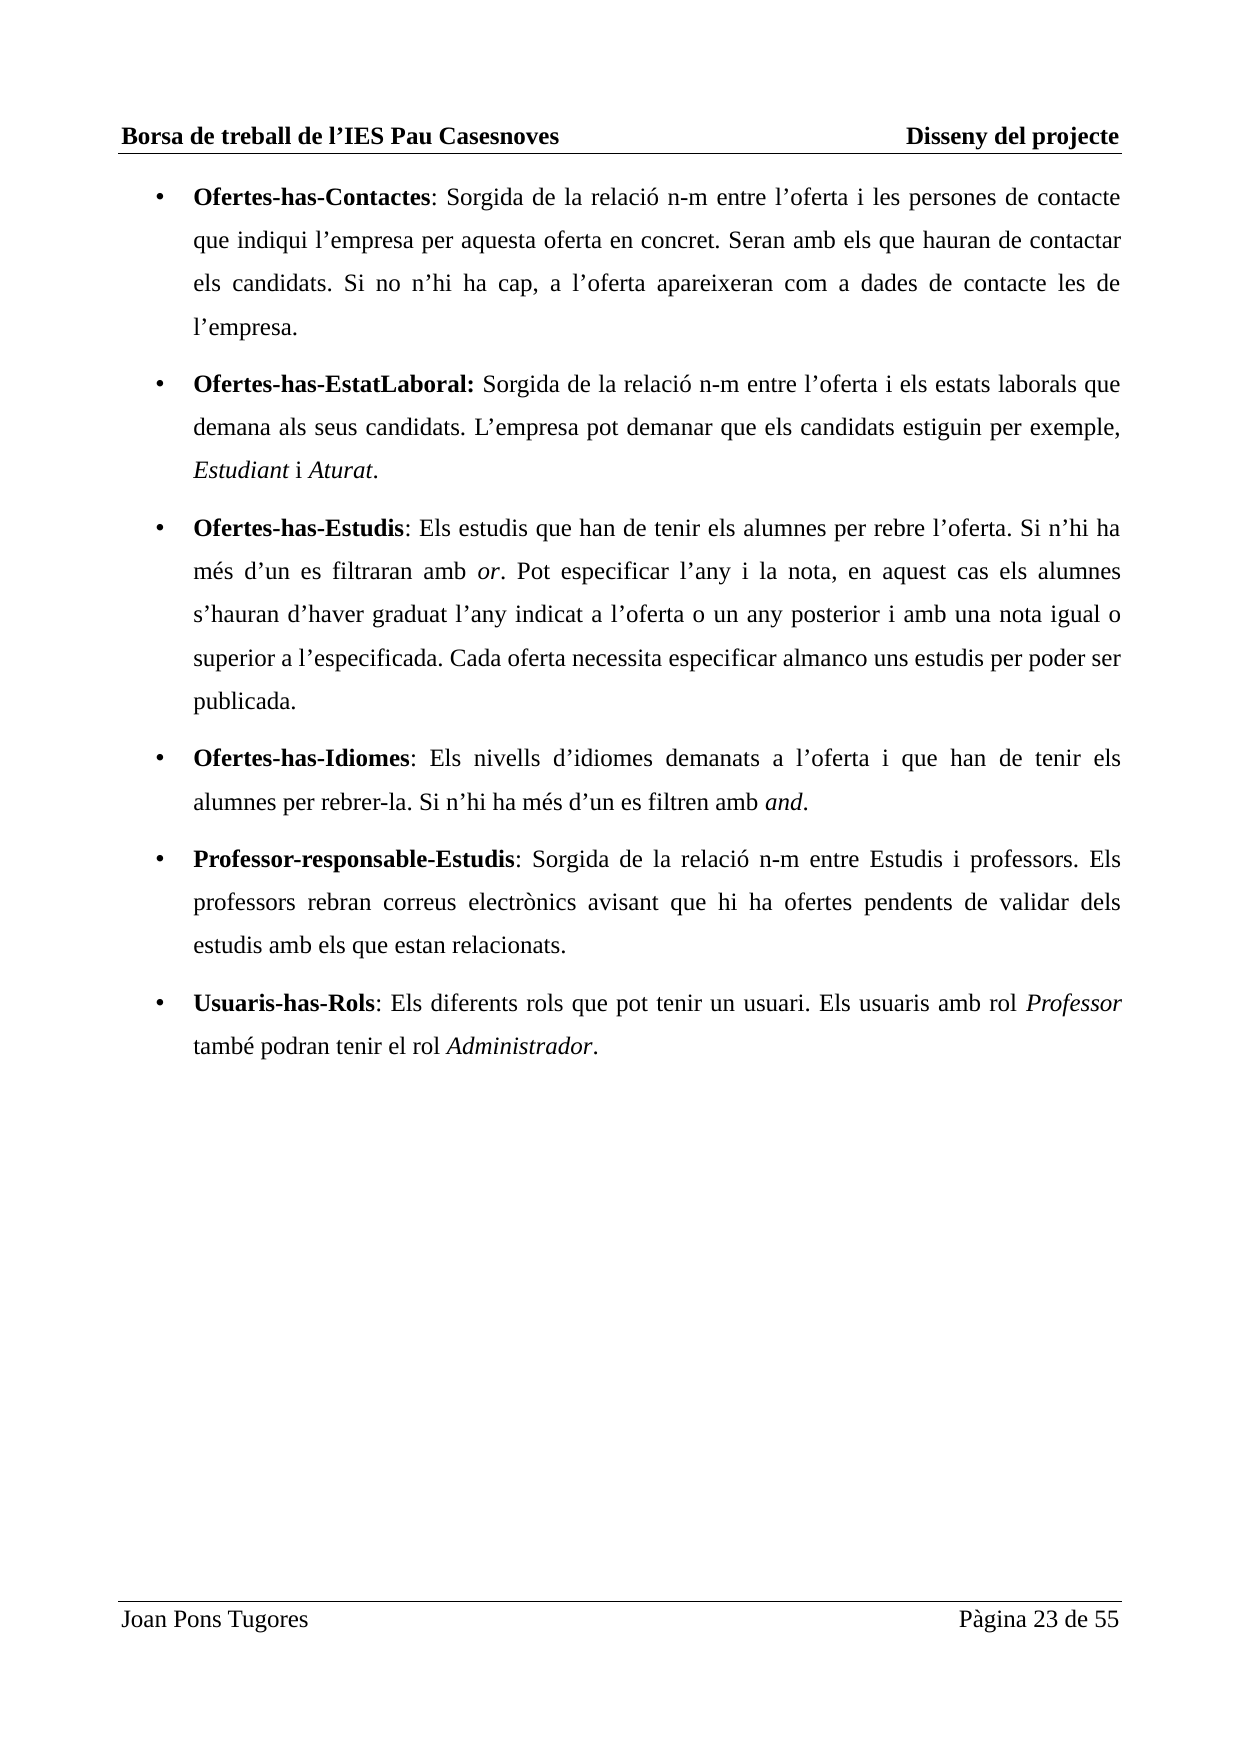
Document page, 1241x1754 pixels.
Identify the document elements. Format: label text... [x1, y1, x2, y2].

list Ofertes-has-Estudis: Els estudis que han de tenir els alumnes per rebre l’oferta. Si n’hi ha més d’un es filtraran amb or. Pot especificar l’any i la nota, en aquest cas els alumnes s’hauran d’haver graduat l’any indicat a l’oferta o un any posterior i amb una nota igual o superior a l’especificada. Cada oferta necessita especificar almanco uns estudis per poder ser publicada. [156, 513, 1122, 714]
list Ofertes-has-Idiomes: Els nivells d’idiomes demanats a l’oferta i que han de tenir els alumnes per rebrer-la. Si n’hi ha més d’un es filtren amb and. [156, 743, 1122, 815]
list Ofertes-has-EstatLaboral: Sorgida de la relació n-m entre l’oferta i els estats laborals que demana als seus candidats. L’empresa pot demanar que els candidats estiguin per exemple, Estudiant i Aturat. [156, 369, 1122, 484]
list Usuaris-has-Rols: Els diferents rols que pot tenir un usuari. Els usuaris amb rol Professor també podran tenir el rol Administrador. [156, 988, 1122, 1060]
list Ofertes-has-Contactes: Sorgida de la relació n-m entre l’oferta i les persones de contacte que indiqui l’empresa per aquesta oferta en concret. Seran amb els que hauran de contactar els candidats. Si no n’hi ha cap, a l’oferta apareixeran com a dades de contacte les de l’empresa. [156, 182, 1122, 340]
list Professor-responsable-Estudis: Sorgida de la relació n-m entre Estudis i professors. Els professors rebran correus electrònics avisant que hi ha ofertes pendents de validar dels estudis amb els que estan relacionats. [156, 844, 1122, 959]
